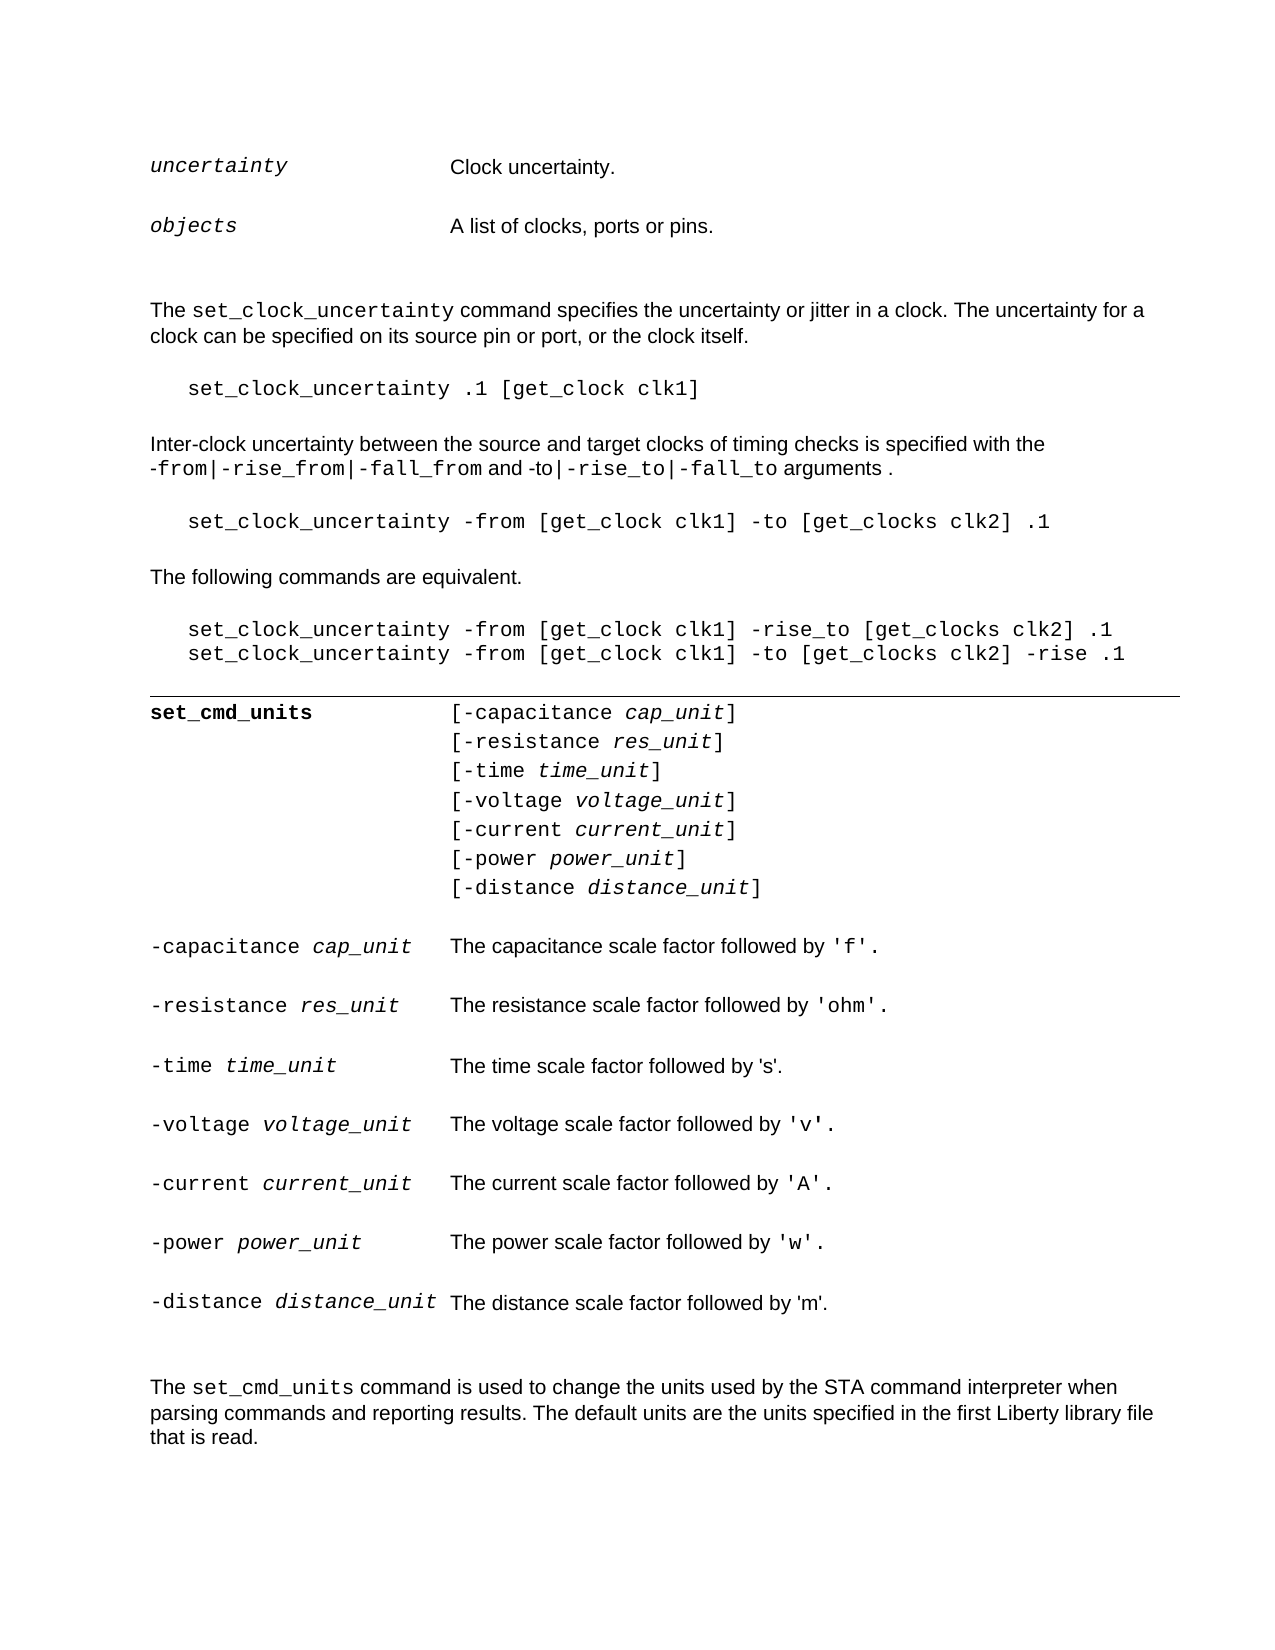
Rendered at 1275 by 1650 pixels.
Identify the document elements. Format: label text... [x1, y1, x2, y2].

table_cell -capacitance cap_unit [150, 931, 450, 990]
table_cell A list of clocks, ports or pins. [450, 209, 1180, 268]
table_cell The current scale factor followed by 'A'. [450, 1168, 1180, 1227]
table_cell -time time_unit [150, 1049, 450, 1108]
table_cell objects [150, 209, 450, 268]
table_cell -resistance res_unit [150, 990, 450, 1049]
table_header [-capacitance cap_unit] [-resistance res_unit] [-time time_unit] [-voltage voltage_unit] [-current current_unit] [-power power_unit] [-distance distance_unit] [450, 697, 1180, 931]
table_cell The resistance scale factor followed by 'ohm'. [450, 990, 1180, 1049]
table_cell -power power_unit [150, 1227, 450, 1286]
text The following commands are equivalent. [150, 565, 1180, 589]
table_cell The capacitance scale factor followed by 'f'. [450, 931, 1180, 990]
table_cell -distance distance_unit [150, 1286, 450, 1345]
text Inter-clock uncertainty between the source and target clocks of timing checks is specified with the ‑from|‑rise_from|-fall_from and ‑to|‑rise_to|-fall_to arguments . [150, 432, 1180, 482]
table_cell Clock uncertainty. [450, 150, 1180, 209]
table_cell uncertainty [150, 150, 450, 209]
text set_clock_uncertainty -from [get_clock clk1] -to [get_clocks clk2] .1 [187, 512, 1180, 535]
table_cell -current current_unit [150, 1168, 450, 1227]
table_cell The time scale factor followed by 's'. [450, 1049, 1180, 1108]
table_header set_cmd_units [150, 697, 450, 931]
text The set_clock_uncertainty command specifies the uncertainty or jitter in a clock. The uncertainty for a clock can be specified on its source pin or port, or the clock itself. [150, 298, 1180, 348]
text set_clock_uncertainty -from [get_clock clk1] -rise_to [get_clocks clk2] .1 set_clock_uncertainty -from [get_clock clk1] -to [get_clocks clk2] -rise .1 [187, 619, 1180, 666]
table_cell The distance scale factor followed by 'm'. [450, 1286, 1180, 1345]
table_cell The power scale factor followed by 'w'. [450, 1227, 1180, 1286]
table_cell -voltage voltage_unit [150, 1108, 450, 1167]
text set_clock_uncertainty .1 [get_clock clk1] [187, 378, 1180, 402]
text The set_cmd_units command is used to change the units used by the STA command interpreter when parsing commands and reporting results. The default units are the units specified in the first Liberty library file that is read. [150, 1375, 1180, 1449]
table_cell The voltage scale factor followed by 'v'. [450, 1108, 1180, 1167]
